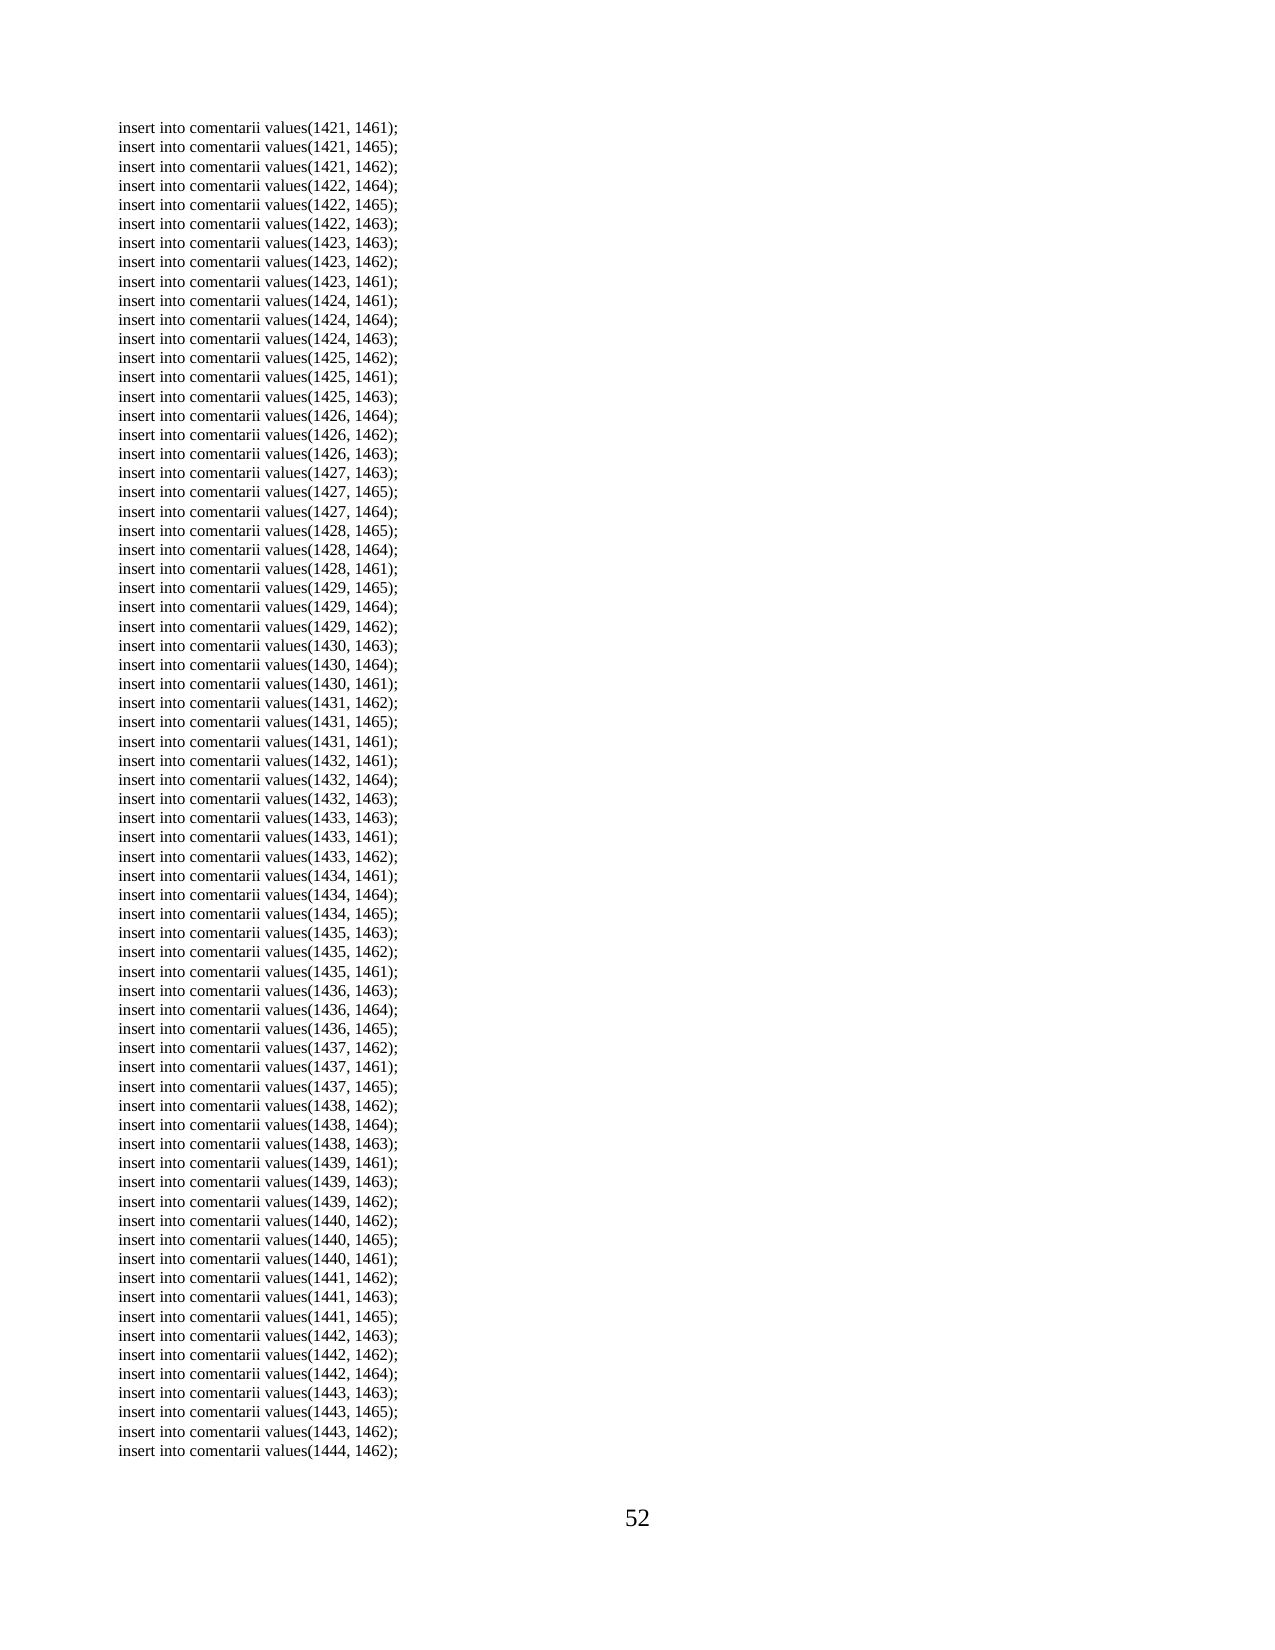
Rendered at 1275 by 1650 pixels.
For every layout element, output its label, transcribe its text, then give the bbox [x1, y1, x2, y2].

text insert into comentarii values(1425, 1461); [118, 367, 1157, 386]
text insert into comentarii values(1442, 1463); [118, 1326, 1157, 1345]
text insert into comentarii values(1440, 1462); [118, 1211, 1157, 1230]
text insert into comentarii values(1427, 1465); [118, 482, 1157, 501]
text insert into comentarii values(1432, 1463); [118, 789, 1157, 808]
text insert into comentarii values(1436, 1465); [118, 1019, 1157, 1038]
text insert into comentarii values(1444, 1462); [118, 1441, 1157, 1460]
text insert into comentarii values(1421, 1462); [118, 156, 1157, 176]
text insert into comentarii values(1424, 1463); [118, 329, 1157, 348]
text insert into comentarii values(1437, 1462); [118, 1038, 1157, 1057]
text insert into comentarii values(1424, 1464); [118, 310, 1157, 329]
text insert into comentarii values(1439, 1462); [118, 1191, 1157, 1211]
text insert into comentarii values(1438, 1464); [118, 1115, 1157, 1134]
text insert into comentarii values(1430, 1461); [118, 674, 1157, 693]
text insert into comentarii values(1428, 1461); [118, 559, 1157, 578]
text insert into comentarii values(1422, 1463); [118, 214, 1157, 233]
text insert into comentarii values(1442, 1464); [118, 1364, 1157, 1383]
text insert into comentarii values(1430, 1463); [118, 636, 1157, 655]
text insert into comentarii values(1433, 1462); [118, 846, 1157, 866]
text insert into comentarii values(1429, 1465); [118, 578, 1157, 597]
text insert into comentarii values(1443, 1462); [118, 1421, 1157, 1441]
text insert into comentarii values(1433, 1461); [118, 827, 1157, 846]
text insert into comentarii values(1431, 1465); [118, 712, 1157, 731]
text insert into comentarii values(1423, 1462); [118, 252, 1157, 271]
text insert into comentarii values(1421, 1465); [118, 137, 1157, 156]
text insert into comentarii values(1433, 1463); [118, 808, 1157, 827]
text insert into comentarii values(1442, 1462); [118, 1345, 1157, 1364]
text insert into comentarii values(1443, 1463); [118, 1383, 1157, 1402]
text insert into comentarii values(1436, 1463); [118, 981, 1157, 1000]
text insert into comentarii values(1439, 1461); [118, 1153, 1157, 1172]
text insert into comentarii values(1441, 1465); [118, 1306, 1157, 1326]
text insert into comentarii values(1431, 1461); [118, 731, 1157, 751]
text insert into comentarii values(1430, 1464); [118, 655, 1157, 674]
text insert into comentarii values(1427, 1464); [118, 501, 1157, 521]
text insert into comentarii values(1424, 1461); [118, 291, 1157, 310]
text insert into comentarii values(1427, 1463); [118, 463, 1157, 482]
text insert into comentarii values(1425, 1463); [118, 386, 1157, 406]
text insert into comentarii values(1423, 1461); [118, 271, 1157, 291]
text insert into comentarii values(1438, 1462); [118, 1096, 1157, 1115]
text insert into comentarii values(1426, 1463); [118, 444, 1157, 463]
text insert into comentarii values(1431, 1462); [118, 693, 1157, 712]
text insert into comentarii values(1438, 1463); [118, 1134, 1157, 1153]
text insert into comentarii values(1428, 1465); [118, 521, 1157, 540]
text insert into comentarii values(1425, 1462); [118, 348, 1157, 367]
text insert into comentarii values(1437, 1465); [118, 1076, 1157, 1096]
text insert into comentarii values(1426, 1462); [118, 425, 1157, 444]
text insert into comentarii values(1423, 1463); [118, 233, 1157, 252]
text insert into comentarii values(1434, 1461); [118, 866, 1157, 885]
text insert into comentarii values(1429, 1462); [118, 616, 1157, 636]
text insert into comentarii values(1443, 1465); [118, 1402, 1157, 1421]
text insert into comentarii values(1422, 1464); [118, 176, 1157, 195]
text insert into comentarii values(1441, 1463); [118, 1287, 1157, 1306]
text insert into comentarii values(1421, 1461); [118, 118, 1157, 137]
text insert into comentarii values(1434, 1465); [118, 904, 1157, 923]
text insert into comentarii values(1437, 1461); [118, 1057, 1157, 1076]
text insert into comentarii values(1432, 1461); [118, 751, 1157, 770]
text insert into comentarii values(1440, 1461); [118, 1249, 1157, 1268]
text insert into comentarii values(1435, 1461); [118, 961, 1157, 981]
text insert into comentarii values(1432, 1464); [118, 770, 1157, 789]
text insert into comentarii values(1436, 1464); [118, 1000, 1157, 1019]
text insert into comentarii values(1426, 1464); [118, 406, 1157, 425]
text insert into comentarii values(1422, 1465); [118, 195, 1157, 214]
text insert into comentarii values(1435, 1463); [118, 923, 1157, 942]
text insert into comentarii values(1429, 1464); [118, 597, 1157, 616]
text insert into comentarii values(1428, 1464); [118, 540, 1157, 559]
text insert into comentarii values(1440, 1465); [118, 1230, 1157, 1249]
text insert into comentarii values(1434, 1464); [118, 885, 1157, 904]
text insert into comentarii values(1435, 1462); [118, 942, 1157, 961]
text insert into comentarii values(1439, 1463); [118, 1172, 1157, 1191]
text insert into comentarii values(1441, 1462); [118, 1268, 1157, 1287]
